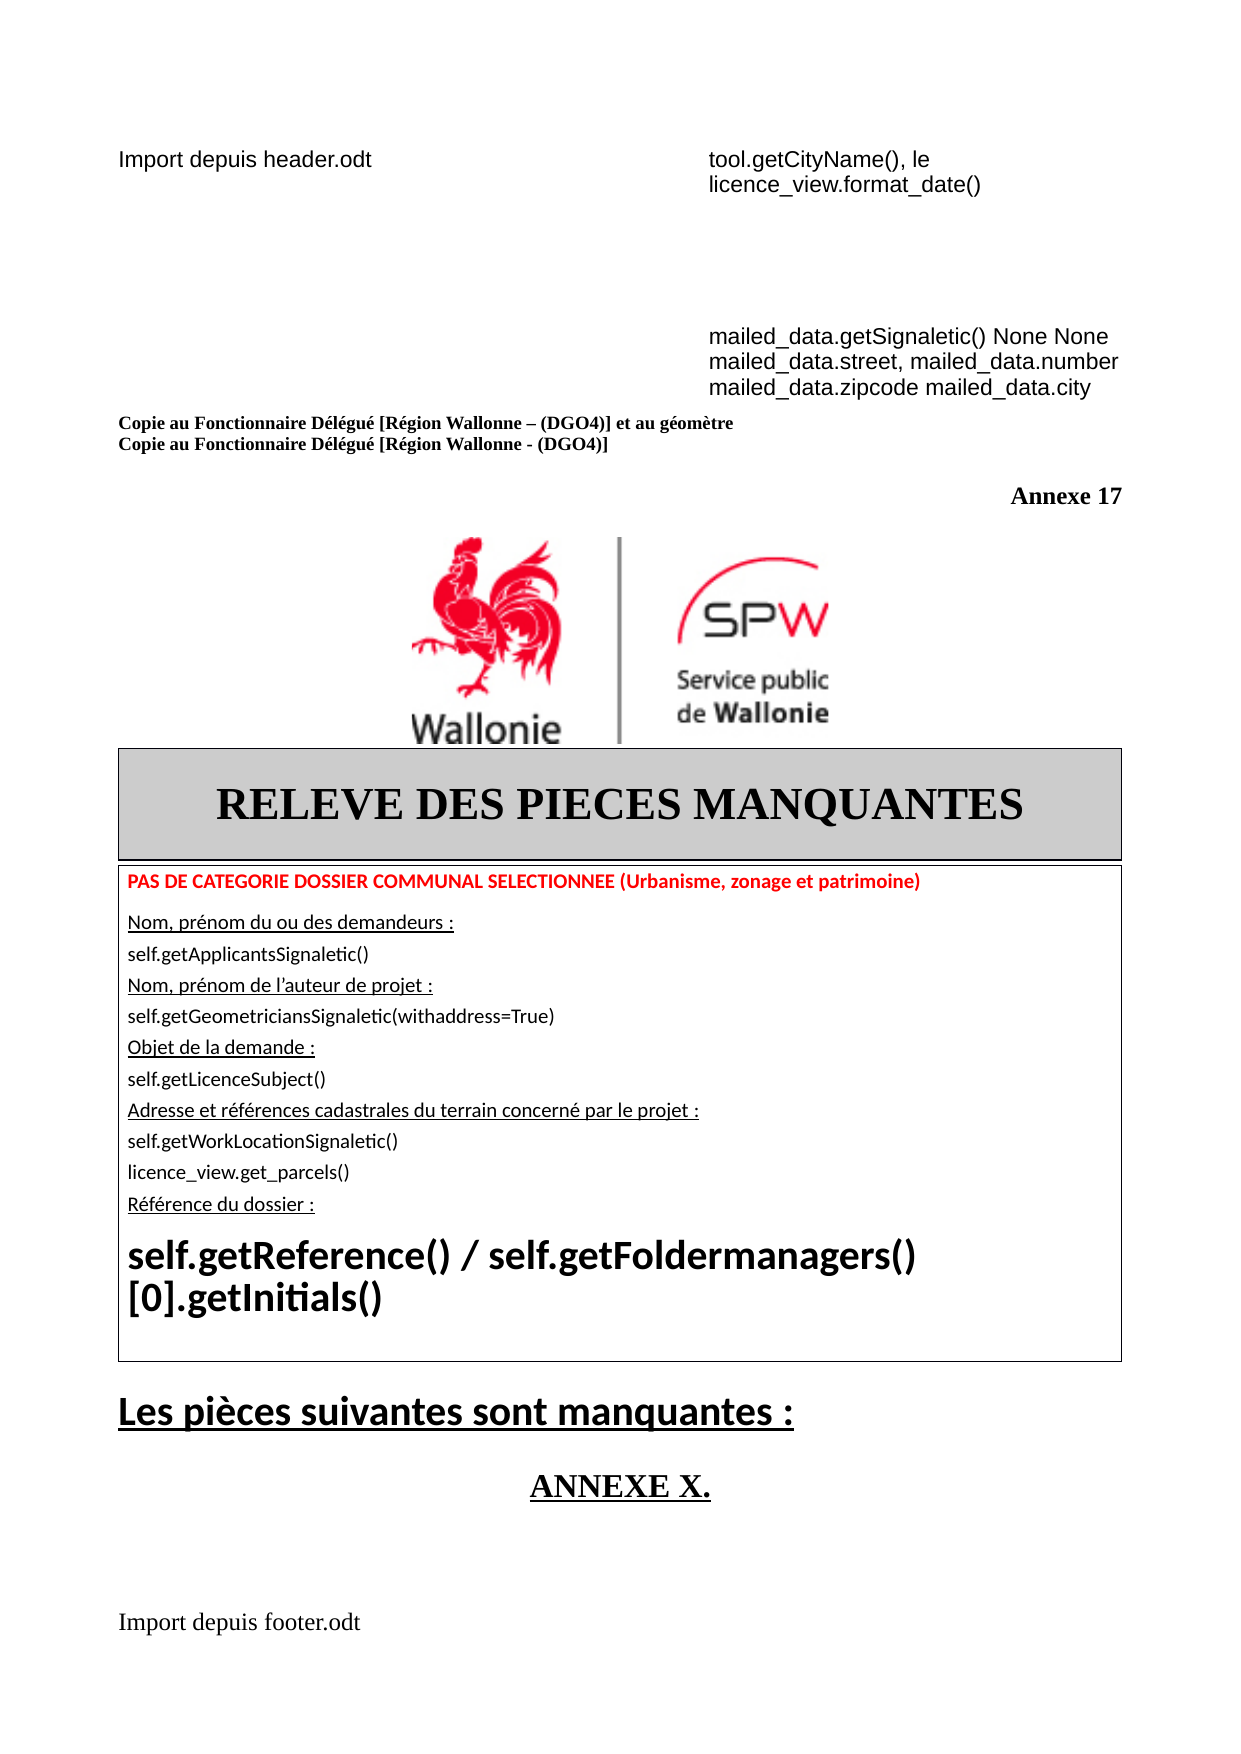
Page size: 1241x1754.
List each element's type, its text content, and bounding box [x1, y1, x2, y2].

text Objet de la demande : [119, 1036, 1121, 1060]
text self.getLicenceSubject() [119, 1067, 1121, 1091]
list PAS DE CATEGORIE DOSSIER COMMUNAL SELECTIONNEE (Urbanisme, zonage et patrimoine) [119, 869, 1121, 893]
title self.getReference() / self.getFoldermanagers()[0].getInitials() [119, 1235, 1121, 1321]
text ANNEXE X. [118, 1468, 1122, 1505]
text self.getWorkLocationSignaletic() [119, 1130, 1121, 1154]
text Adresse et références cadastrales du terrain concerné par le projet : [119, 1098, 1121, 1122]
text Copie au Fonctionnaire Délégué [Région Wallonne - (DGO4)] [118, 433, 1122, 454]
picture [411, 537, 829, 744]
text self.getApplicantsSignaletic() [119, 942, 1121, 966]
text licence_view.get_parcels() [119, 1161, 1121, 1185]
text RELEVE DES PIECES MANQUANTES [119, 776, 1121, 827]
text Les pièces suivantes sont manquantes : [118, 1394, 1122, 1436]
text Référence du dossier : [119, 1192, 1121, 1216]
text self.getGeometriciansSignaletic(withaddress=True) [119, 1005, 1121, 1029]
text Annexe 17 [118, 482, 1122, 509]
text Nom, prénom de l’auteur de projet : [119, 973, 1121, 997]
text Nom, prénom du ou des demandeurs : [119, 911, 1121, 935]
table_header tool.getCityName(), le licence_view.format_date() mailed_data.getSignaletic() None None mailed_data.street, mailed_data.number mailed_data.zipcode mailed_data.city [709, 146, 1123, 413]
table_header Import depuis header.odt [118, 146, 708, 413]
text Copie au Fonctionnaire Délégué [Région Wallonne – (DGO4)] et au géomètre [118, 413, 1122, 433]
